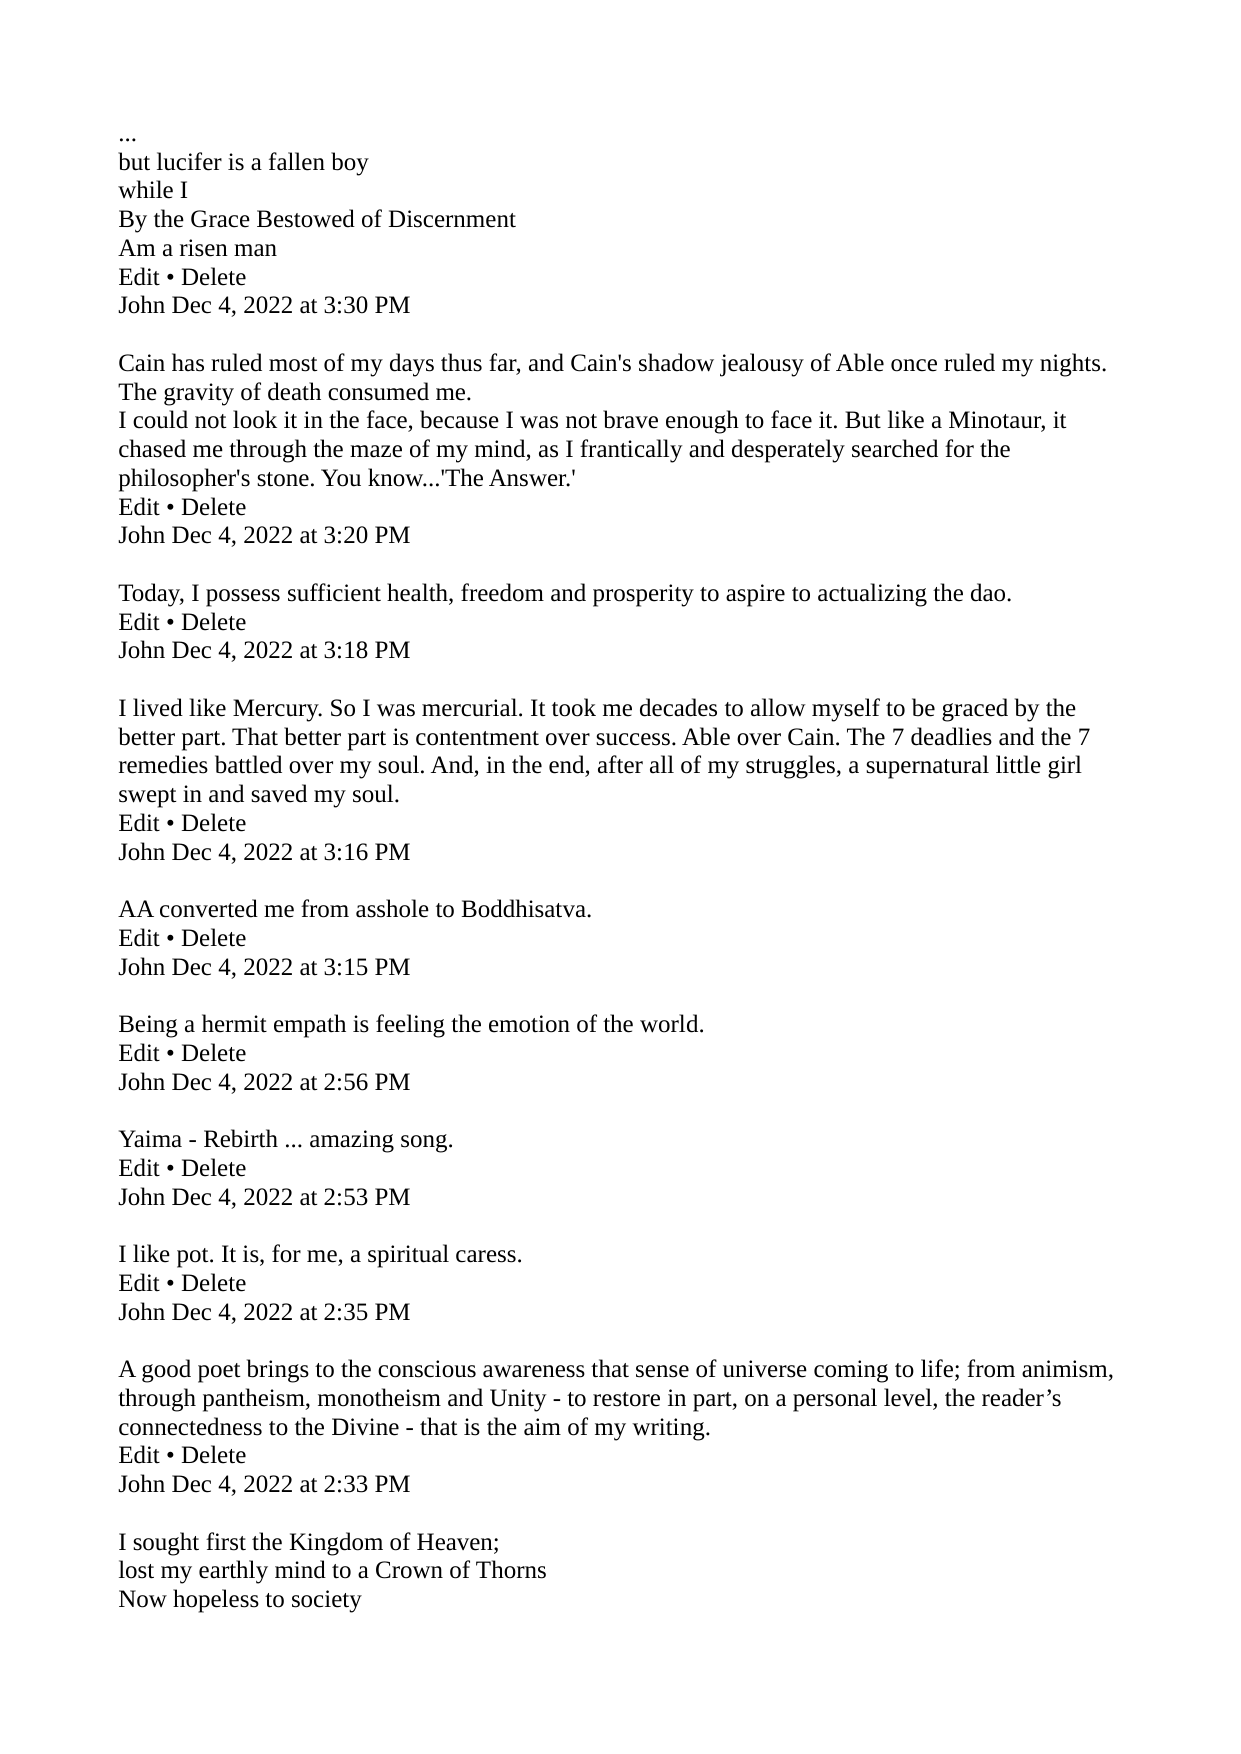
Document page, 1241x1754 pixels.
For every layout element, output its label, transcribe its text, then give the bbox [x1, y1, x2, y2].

text AA converted me from asshole to Boddhisatva. [118, 894, 1122, 923]
text ... [118, 118, 1122, 147]
text Edit • Delete [118, 1038, 1122, 1067]
text Now hopeless to society [118, 1584, 1122, 1613]
text I lived like Mercury. So I was mercurial. It took me decades to allow myself to be graced by the better part. That better part is contentment over success. Able over Cain. The 7 deadlies and the 7 remedies battled over my soul. And, in the end, after all of my struggles, a supernatural little girl swept in and saved my soul. [118, 693, 1122, 808]
text John Dec 4, 2022 at 3:15 PM [118, 952, 1122, 981]
text Edit • Delete [118, 607, 1122, 636]
text Edit • Delete [118, 1153, 1122, 1182]
text John Dec 4, 2022 at 3:30 PM [118, 291, 1122, 319]
text Edit • Delete [118, 1441, 1122, 1469]
text John Dec 4, 2022 at 3:18 PM [118, 636, 1122, 664]
text lost my earthly mind to a Crown of Thorns [118, 1556, 1122, 1584]
text John Dec 4, 2022 at 3:16 PM [118, 837, 1122, 866]
text I could not look it in the face, because I was not brave enough to face it. But like a Minotaur, it chased me through the maze of my mind, as I frantically and desperately searched for the philosopher's stone. You know...'The Answer.' [118, 406, 1122, 492]
text but lucifer is a fallen boy [118, 147, 1122, 176]
text Cain has ruled most of my days thus far, and Cain's shadow jealousy of Able once ruled my nights. The gravity of death consumed me. [118, 348, 1122, 406]
text Edit • Delete [118, 492, 1122, 521]
text Edit • Delete [118, 1268, 1122, 1297]
text I sought first the Kingdom of Heaven; [118, 1527, 1122, 1556]
text Am a risen man [118, 233, 1122, 262]
text By the Grace Bestowed of Discernment [118, 204, 1122, 233]
text I like pot. It is, for me, a spiritual caress. [118, 1239, 1122, 1268]
text John Dec 4, 2022 at 2:56 PM [118, 1067, 1122, 1096]
text Edit • Delete [118, 262, 1122, 291]
text Edit • Delete [118, 808, 1122, 837]
text while I [118, 176, 1122, 204]
text John Dec 4, 2022 at 2:35 PM [118, 1297, 1122, 1326]
text Today, I possess sufficient health, freedom and prosperity to aspire to actualizing the dao. [118, 578, 1122, 607]
text John Dec 4, 2022 at 3:20 PM [118, 521, 1122, 549]
text Yaima - Rebirth ... amazing song. [118, 1124, 1122, 1153]
text Being a hermit empath is feeling the emotion of the world. [118, 1009, 1122, 1038]
text Edit • Delete [118, 923, 1122, 952]
text John Dec 4, 2022 at 2:53 PM [118, 1182, 1122, 1211]
text John Dec 4, 2022 at 2:33 PM [118, 1469, 1122, 1498]
text A good poet brings to the conscious awareness that sense of universe coming to life; from animism, through pantheism, monotheism and Unity - to restore in part, on a personal level, the reader’s connectedness to the Divine - that is the aim of my writing. [118, 1354, 1122, 1441]
